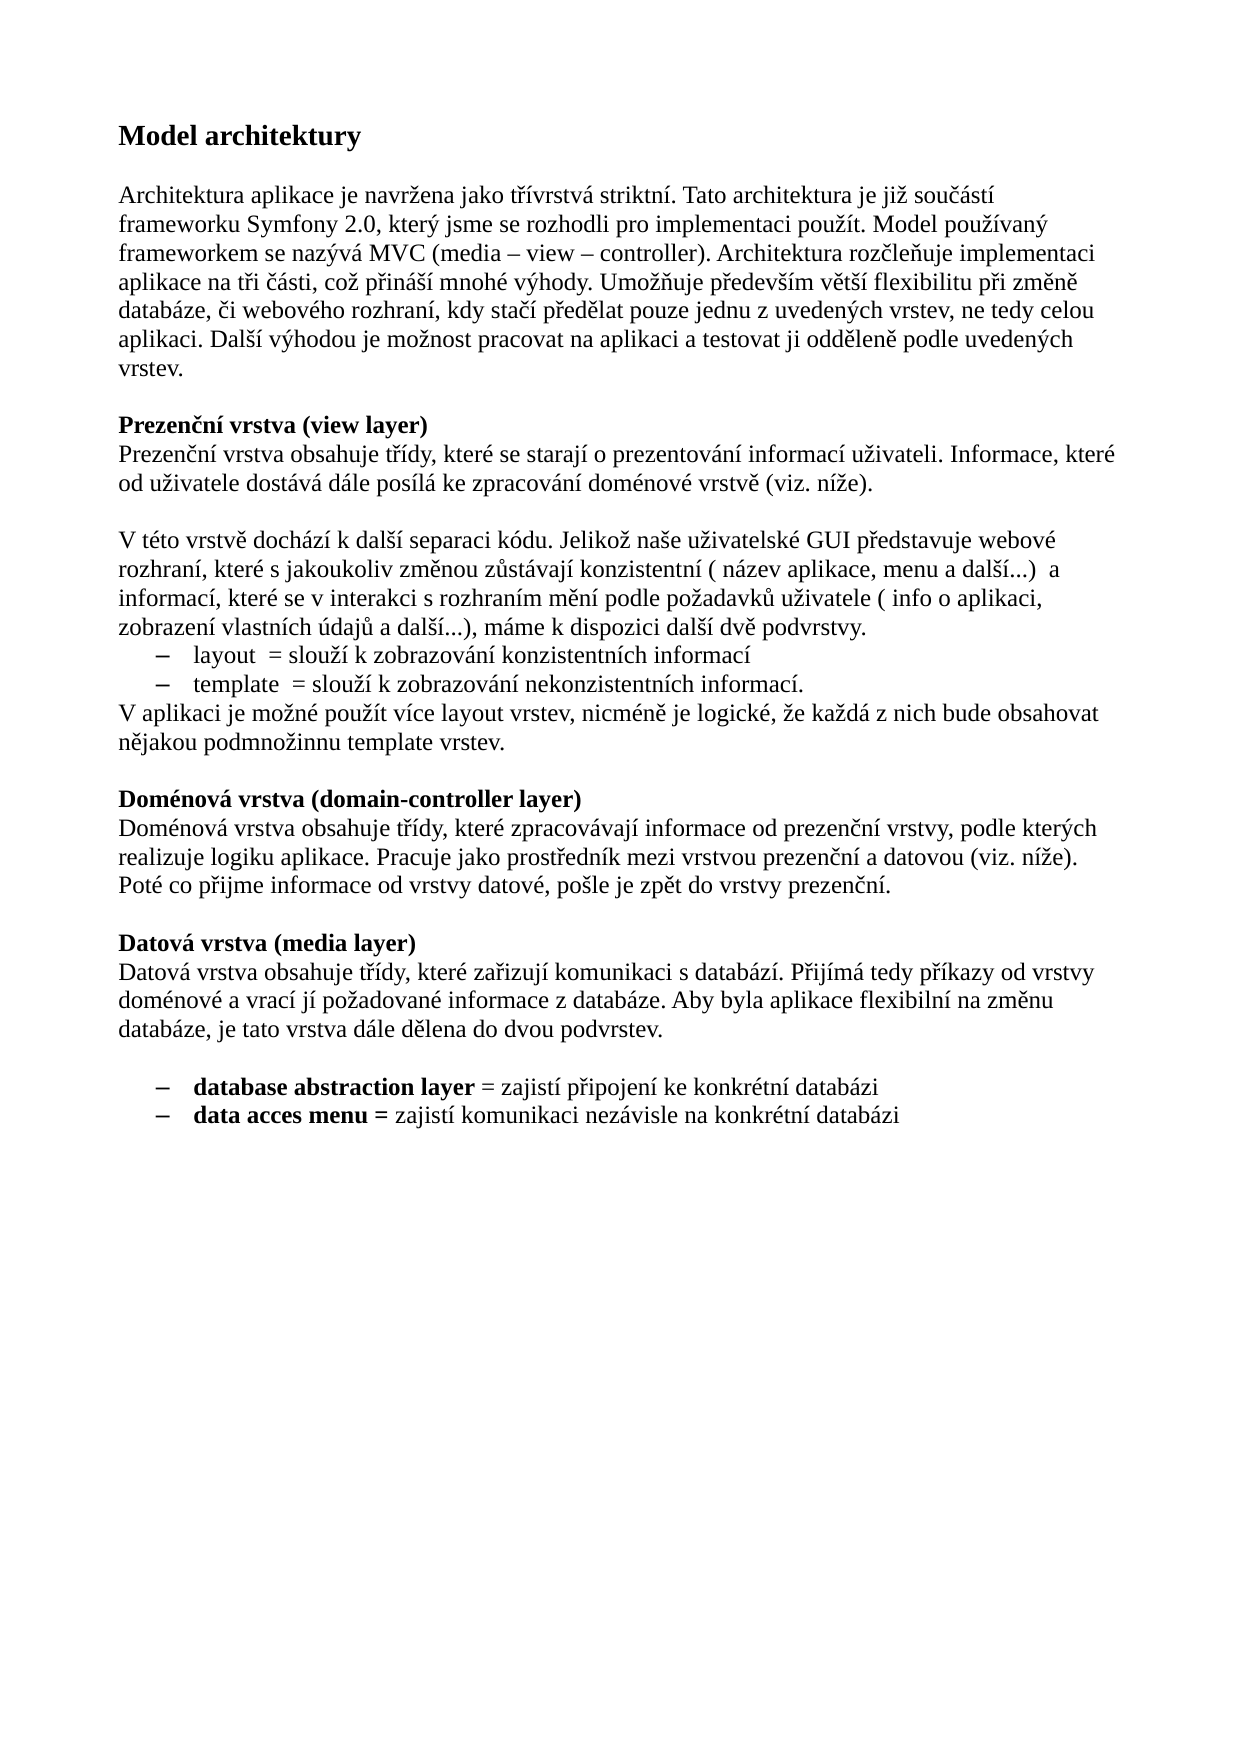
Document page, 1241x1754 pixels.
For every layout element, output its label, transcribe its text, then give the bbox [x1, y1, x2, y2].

text V této vrstvě dochází k další separaci kódu. Jelikož naše uživatelské GUI představuje webové rozhraní, které s jakoukoliv změnou zůstávají konzistentní ( název aplikace, menu a další...) a informací, které se v interakci s rozhraním mění podle požadavků uživatele ( info o aplikaci, zobrazení vlastních údajů a další...), máme k dispozici další dvě podvrstvy. [118, 525, 1122, 640]
text Datová vrstva obsahuje třídy, které zařizují komunikaci s databází. Přijímá tedy příkazy od vrstvy doménové a vrací jí požadované informace z databáze. Aby byla aplikace flexibilní na změnu databáze, je tato vrstva dále dělena do dvou podvrstev. [118, 957, 1122, 1043]
text Model architektury [118, 118, 1122, 152]
text Doménová vrstva (domain-controller layer) [118, 784, 1122, 813]
text Datová vrstva (media layer) [118, 928, 1122, 957]
list database abstraction layer = zajistí připojení ke konkrétní databázi [156, 1072, 1122, 1100]
text Prezenční vrstva (view layer) [118, 410, 1122, 439]
list template = slouží k zobrazování nekonzistentních informací. [156, 669, 1122, 698]
list layout = slouží k zobrazování konzistentních informací [156, 640, 1122, 669]
list data acces menu = zajistí komunikaci nezávisle na konkrétní databázi [156, 1100, 1122, 1129]
text Prezenční vrstva obsahuje třídy, které se starají o prezentování informací uživateli. Informace, které od uživatele dostává dále posílá ke zpracování doménové vrstvě (viz. níže). [118, 439, 1122, 497]
text Architektura aplikace je navržena jako třívrstvá striktní. Tato architektura je již součástí frameworku Symfony 2.0, který jsme se rozhodli pro implementaci použít. Model používaný frameworkem se nazývá MVC (media – view – controller). Architektura rozčleňuje implementaci aplikace na tři části, což přináší mnohé výhody. Umožňuje především větší flexibilitu při změně databáze, či webového rozhraní, kdy stačí předělat pouze jednu z uvedených vrstev, ne tedy celou aplikaci. Další výhodou je možnost pracovat na aplikaci a testovat ji odděleně podle uvedených vrstev. [118, 180, 1122, 382]
text Poté co přijme informace od vrstvy datové, pošle je zpět do vrstvy prezenční. [118, 870, 1122, 899]
text Doménová vrstva obsahuje třídy, které zpracovávají informace od prezenční vrstvy, podle kterých realizuje logiku aplikace. Pracuje jako prostředník mezi vrstvou prezenční a datovou (viz. níže). [118, 813, 1122, 870]
text V aplikaci je možné použít více layout vrstev, nicméně je logické, že každá z nich bude obsahovat nějakou podmnožinnu template vrstev. [118, 698, 1122, 755]
